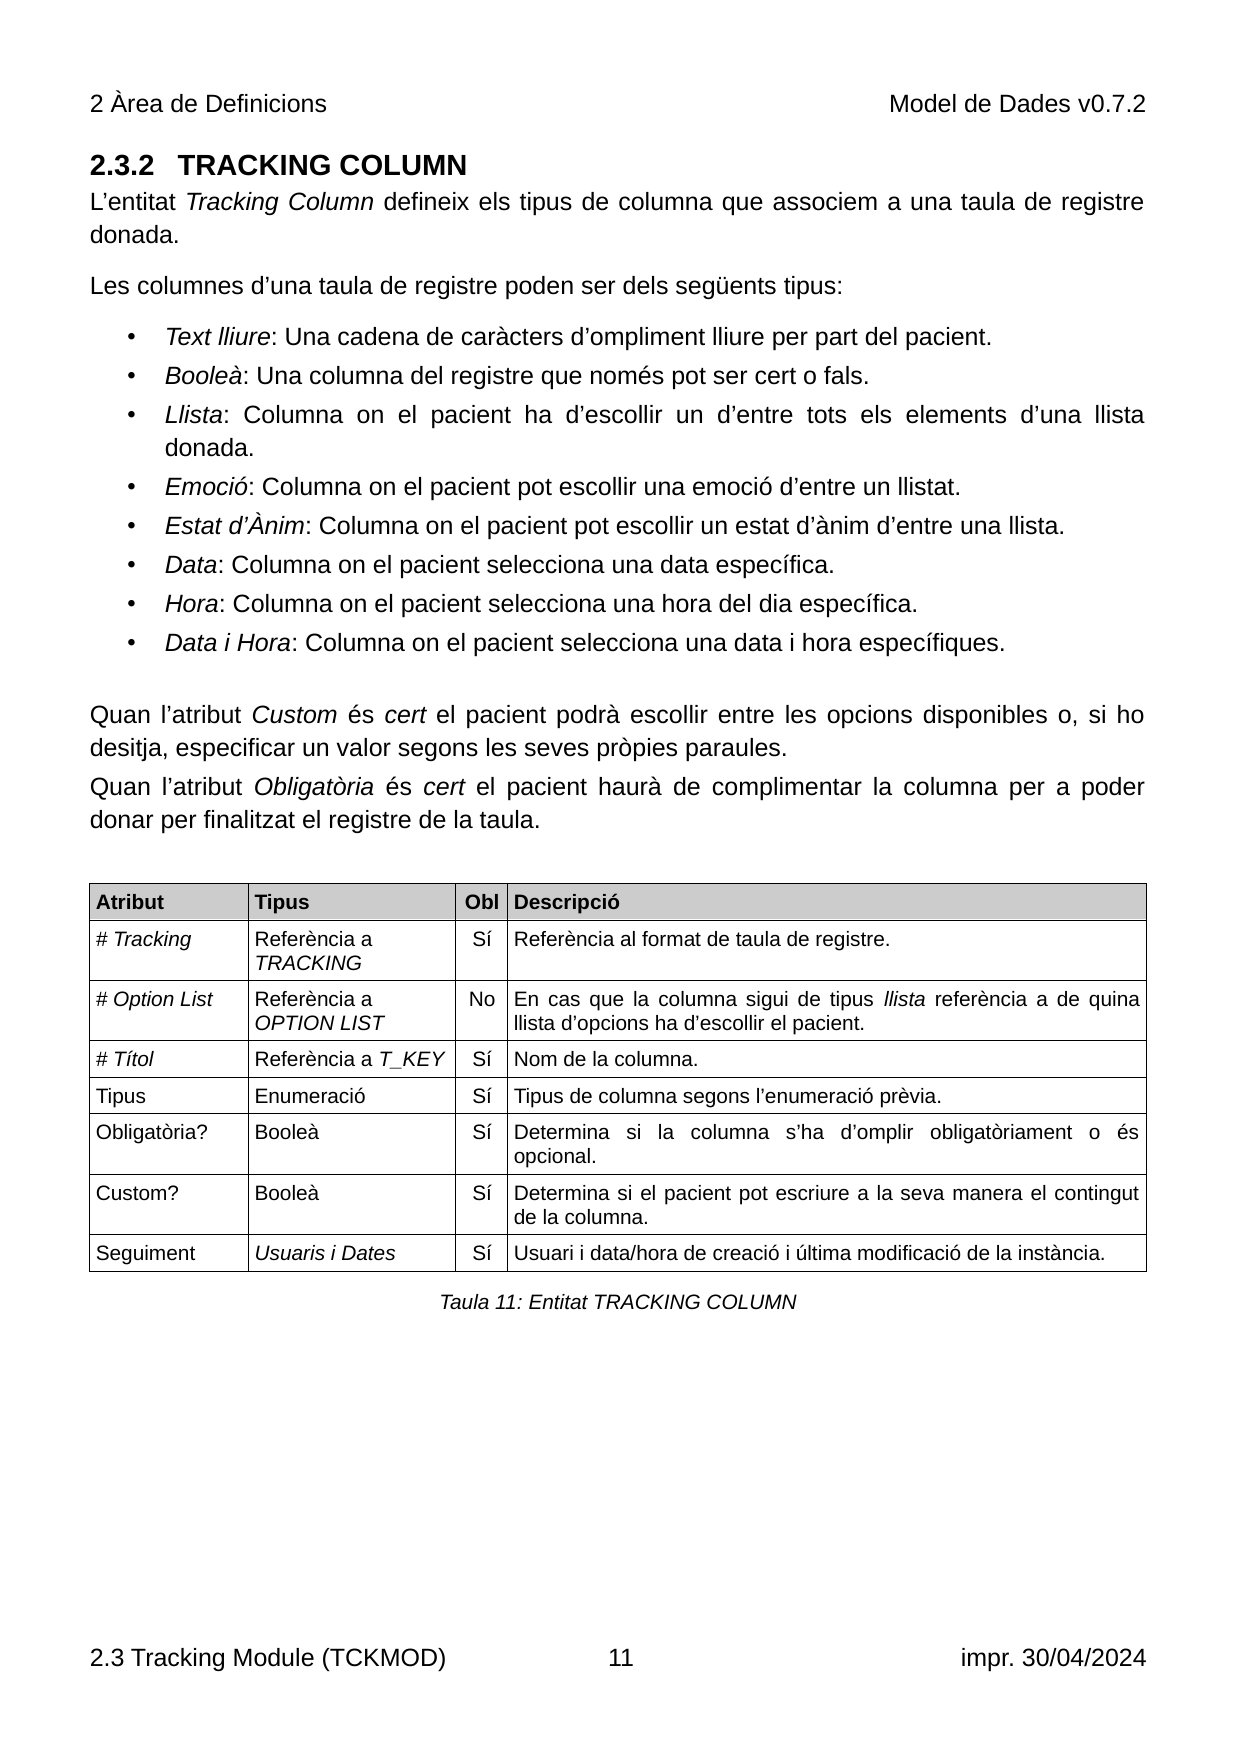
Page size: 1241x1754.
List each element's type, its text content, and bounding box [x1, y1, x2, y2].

table_cell Enumeració [249, 1078, 455, 1113]
list Llista: Columna on el pacient ha d’escollir un d’entre tots els elements d’una llista donada. [127, 400, 1146, 462]
list Estat d’Ànim: Columna on el pacient pot escollir un estat d’ànim d’entre una llista. [127, 511, 1146, 540]
table_cell Booleà [249, 1175, 455, 1234]
table_cell Seguiment [90, 1235, 248, 1271]
list Data i Hora: Columna on el pacient selecciona una data i hora específiques. [127, 628, 1146, 657]
list Text lliure: Una cadena de caràcters d’ompliment lliure per part del pacient. [127, 322, 1146, 351]
table_cell # Option List [90, 981, 248, 1040]
table_cell # Tracking [90, 921, 248, 980]
table_cell Sí [456, 1175, 507, 1234]
text Les columnes d’una taula de registre poden ser dels següents tipus: [89, 271, 1146, 300]
list Hora: Columna on el pacient selecciona una hora del dia específica. [127, 589, 1146, 618]
table_cell Sí [456, 1041, 507, 1077]
table_cell Sí [456, 1114, 507, 1174]
table_cell Sí [456, 1078, 507, 1113]
table_cell Determina si la columna s’ha d’omplir obligatòriament o és opcional. [508, 1114, 1146, 1174]
table_header Descripció [508, 884, 1146, 919]
text Quan l’atribut Obligatòria és cert el pacient haurà de complimentar la columna per a poder donar per finalitzat el registre de la taula. [89, 772, 1146, 834]
table_header Tipus [249, 884, 455, 919]
table_cell Referència a T_KEY [249, 1041, 455, 1077]
table_cell # Títol [90, 1041, 248, 1077]
table_cell Referència al format de taula de registre. [508, 921, 1146, 980]
table_cell Obligatòria? [90, 1114, 248, 1174]
table_cell Usuari i data/hora de creació i última modificació de la instància. [508, 1235, 1146, 1271]
table_header Atribut [90, 884, 248, 919]
list Booleà: Una columna del registre que només pot ser cert o fals. [127, 361, 1146, 389]
table_cell Tipus de columna segons l’enumeració prèvia. [508, 1078, 1146, 1113]
table_cell Sí [456, 1235, 507, 1271]
text L’entitat Tracking Column defineix els tipus de columna que associem a una taula de registre donada. [89, 187, 1146, 249]
table_cell Referència a OPTION LIST [249, 981, 455, 1040]
table_cell No [456, 981, 507, 1040]
table_cell Nom de la columna. [508, 1041, 1146, 1077]
table_cell Referència a TRACKING [249, 921, 455, 980]
subtitle TRACKING COLUMN [89, 148, 1146, 181]
table_cell Sí [456, 921, 507, 980]
list Data: Columna on el pacient selecciona una data específica. [127, 550, 1146, 579]
table_cell Usuaris i Dates [249, 1235, 455, 1271]
list Emoció: Columna on el pacient pot escollir una emoció d’entre un llistat. [127, 472, 1146, 501]
table_cell Booleà [249, 1114, 455, 1174]
table_header Obl [456, 884, 507, 919]
text Taula 11: Entitat TRACKING COLUMN [89, 1290, 1146, 1314]
table_cell Custom? [90, 1175, 248, 1234]
table_cell En cas que la columna sigui de tipus llista referència a de quina llista d’opcions ha d’escollir el pacient. [508, 981, 1146, 1040]
text Quan l’atribut Custom és cert el pacient podrà escollir entre les opcions disponibles o, si ho desitja, especificar un valor segons les seves pròpies paraules. [89, 700, 1146, 762]
table_cell Tipus [90, 1078, 248, 1113]
table_cell Determina si el pacient pot escriure a la seva manera el contingut de la columna. [508, 1175, 1146, 1234]
